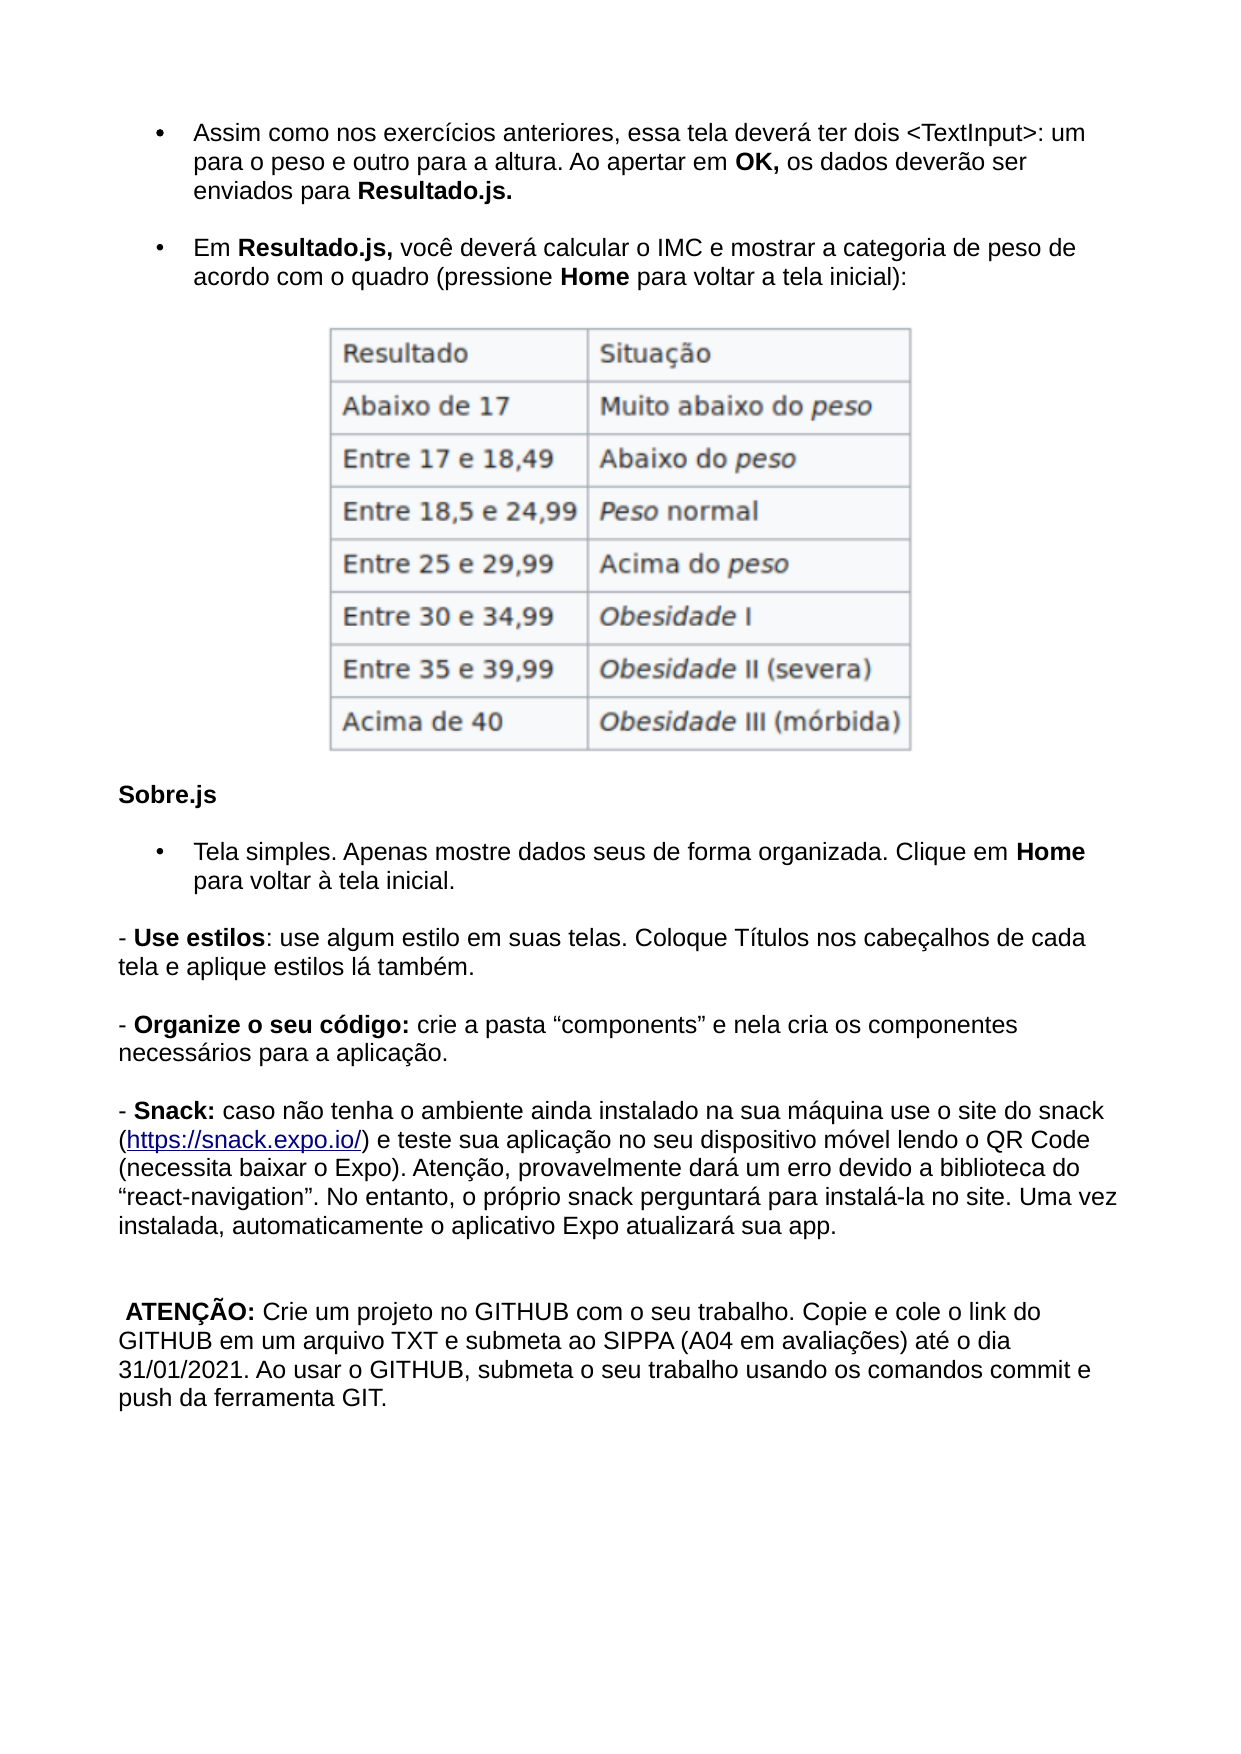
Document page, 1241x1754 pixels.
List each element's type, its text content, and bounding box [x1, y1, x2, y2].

list Assim como nos exercícios anteriores, essa tela deverá ter dois <TextInput>: um para o peso e outro para a altura. Ao apertar em OK, os dados deverão ser enviados para Resultado.js. [156, 118, 1122, 204]
text - Organize o seu código: crie a pasta “components” e nela cria os componentes necessários para a aplicação. [118, 1010, 1122, 1067]
list Em Resultado.js, você deverá calcular o IMC e mostrar a categoria de peso de acordo com o quadro (pressione Home para voltar a tela inicial): [156, 233, 1122, 291]
text - Use estilos: use algum estilo em suas telas. Coloque Títulos nos cabeçalhos de cada tela e aplique estilos lá também. [118, 923, 1122, 981]
text ATENÇÃO: Crie um projeto no GITHUB com o seu trabalho. Copie e cole o link do GITHUB em um arquivo TXT e submeta ao SIPPA (A04 em avaliações) até o dia 31/01/2021. Ao usar o GITHUB, submeta o seu trabalho usando os comandos commit e push da ferramenta GIT. [118, 1297, 1122, 1412]
list Tela simples. Apenas mostre dados seus de forma organizada. Clique em Home para voltar à tela inicial. [156, 837, 1122, 895]
picture [324, 319, 917, 756]
text Sobre.js [118, 779, 1122, 808]
text - Snack: caso não tenha o ambiente ainda instalado na sua máquina use o site do snack (https://snack.expo.io/) e teste sua aplicação no seu dispositivo móvel lendo o QR Code (necessita baixar o Expo). Atenção, provavelmente dará um erro devido a biblioteca do “react-navigation”. No entanto, o próprio snack perguntará para instalá-la no site. Uma vez instalada, automaticamente o aplicativo Expo atualizará sua app. [118, 1096, 1122, 1240]
